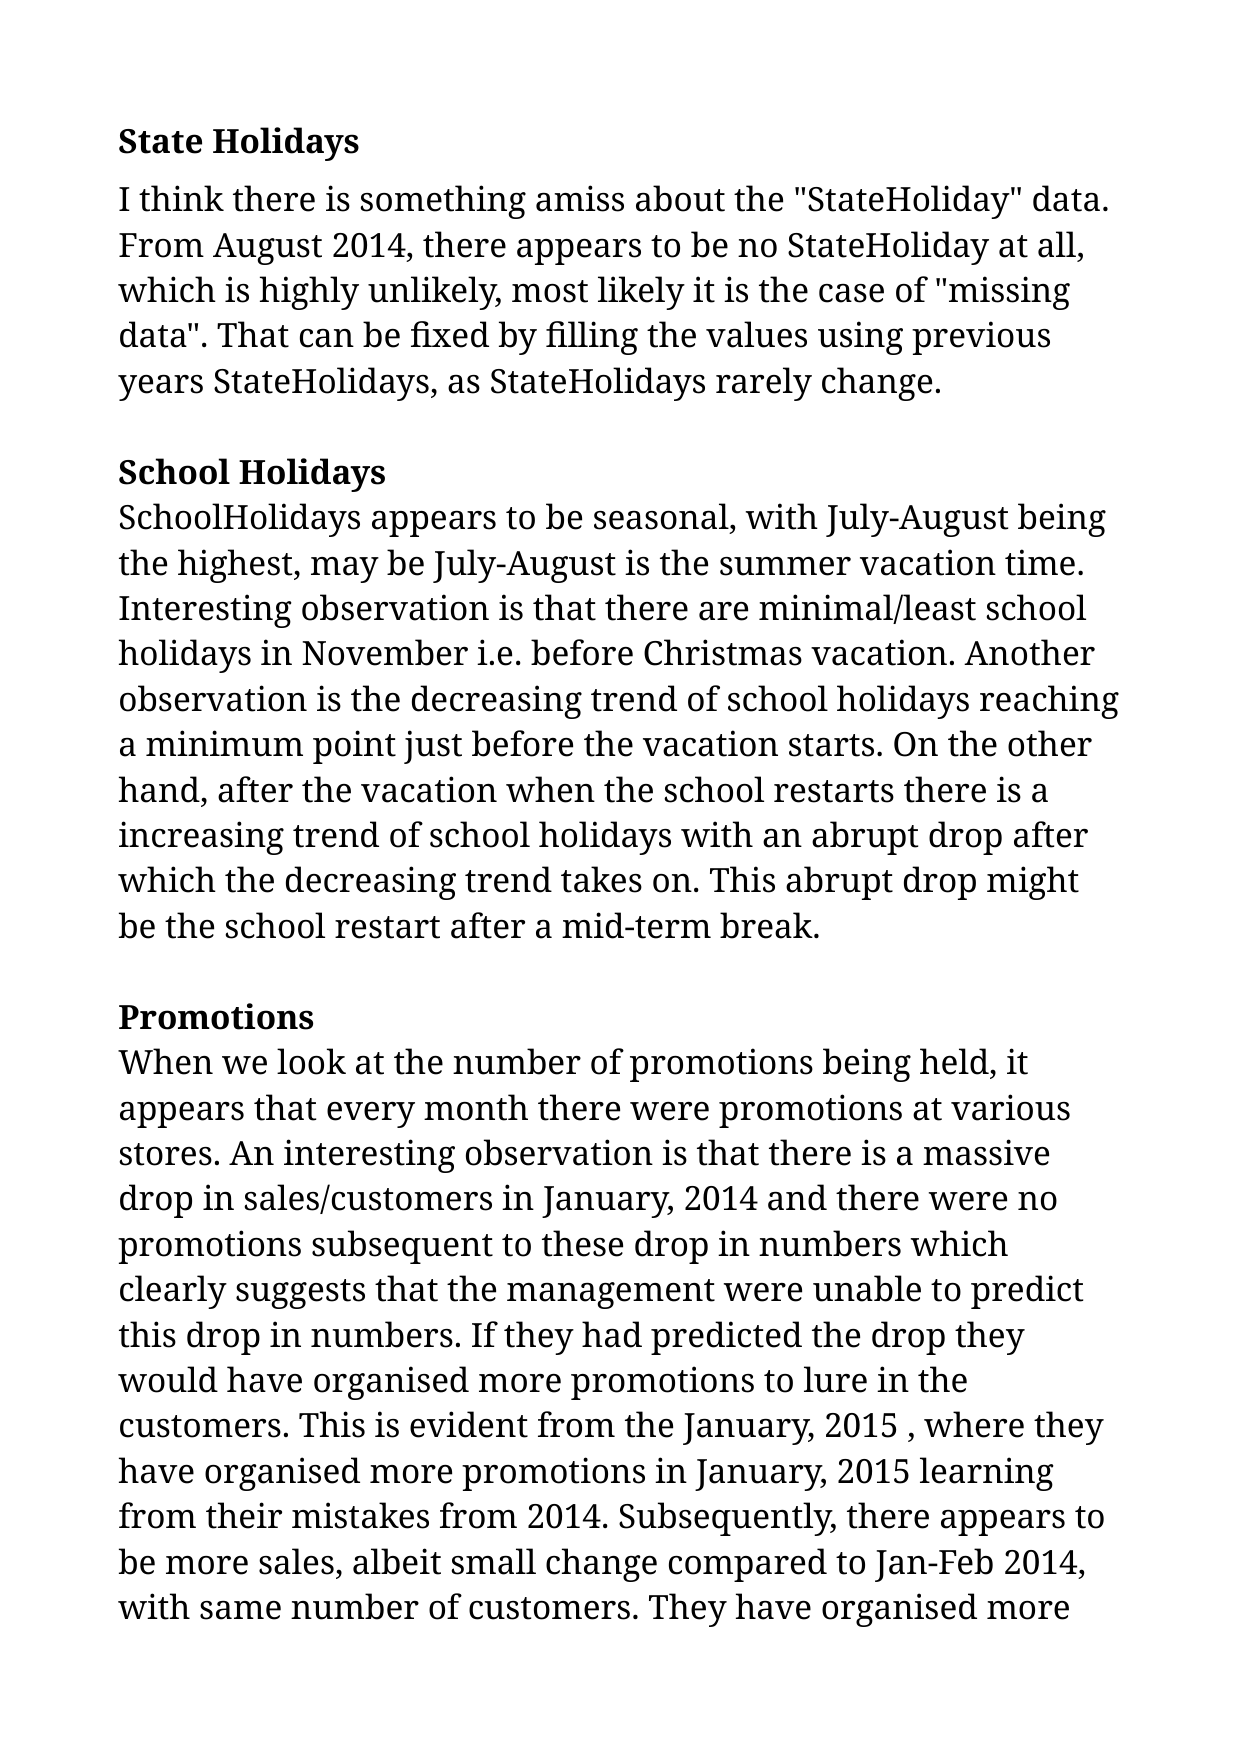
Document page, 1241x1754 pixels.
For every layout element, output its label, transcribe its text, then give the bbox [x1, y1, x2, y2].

subtitle State Holidays [118, 118, 1122, 163]
text I think there is something amiss about the "StateHoliday" data. From August 2014, there appears to be no StateHoliday at all, which is highly unlikely, most likely it is the case of "missing data". That can be fixed by filling the values using previous years StateHolidays, as StateHolidays rarely change. [118, 176, 1122, 403]
text When we look at the number of promotions being held, it appears that every month there were promotions at various stores. An interesting observation is that there is a massive drop in sales/customers in January, 2014 and there were no promotions subsequent to these drop in numbers which clearly suggests that the management were unable to predict this drop in numbers. If they had predicted the drop they would have organised more promotions to lure in the customers. This is evident from the January, 2015 , where they have organised more promotions in January, 2015 learning from their mistakes from 2014. Subsequently, there appears to be more sales, albeit small change compared to Jan-Feb 2014, with same number of customers. They have organised more [118, 1039, 1122, 1629]
subtitle School Holidays [118, 448, 1122, 494]
subtitle Promotions [118, 993, 1122, 1039]
text SchoolHolidays appears to be seasonal, with July-August being the highest, may be July-August is the summer vacation time. Interesting observation is that there are minimal/least school holidays in November i.e. before Christmas vacation. Another observation is the decreasing trend of school holidays reaching a minimum point just before the vacation starts. On the other hand, after the vacation when the school restarts there is a increasing trend of school holidays with an abrupt drop after which the decreasing trend takes on. This abrupt drop might be the school restart after a mid-term break. [118, 494, 1122, 948]
